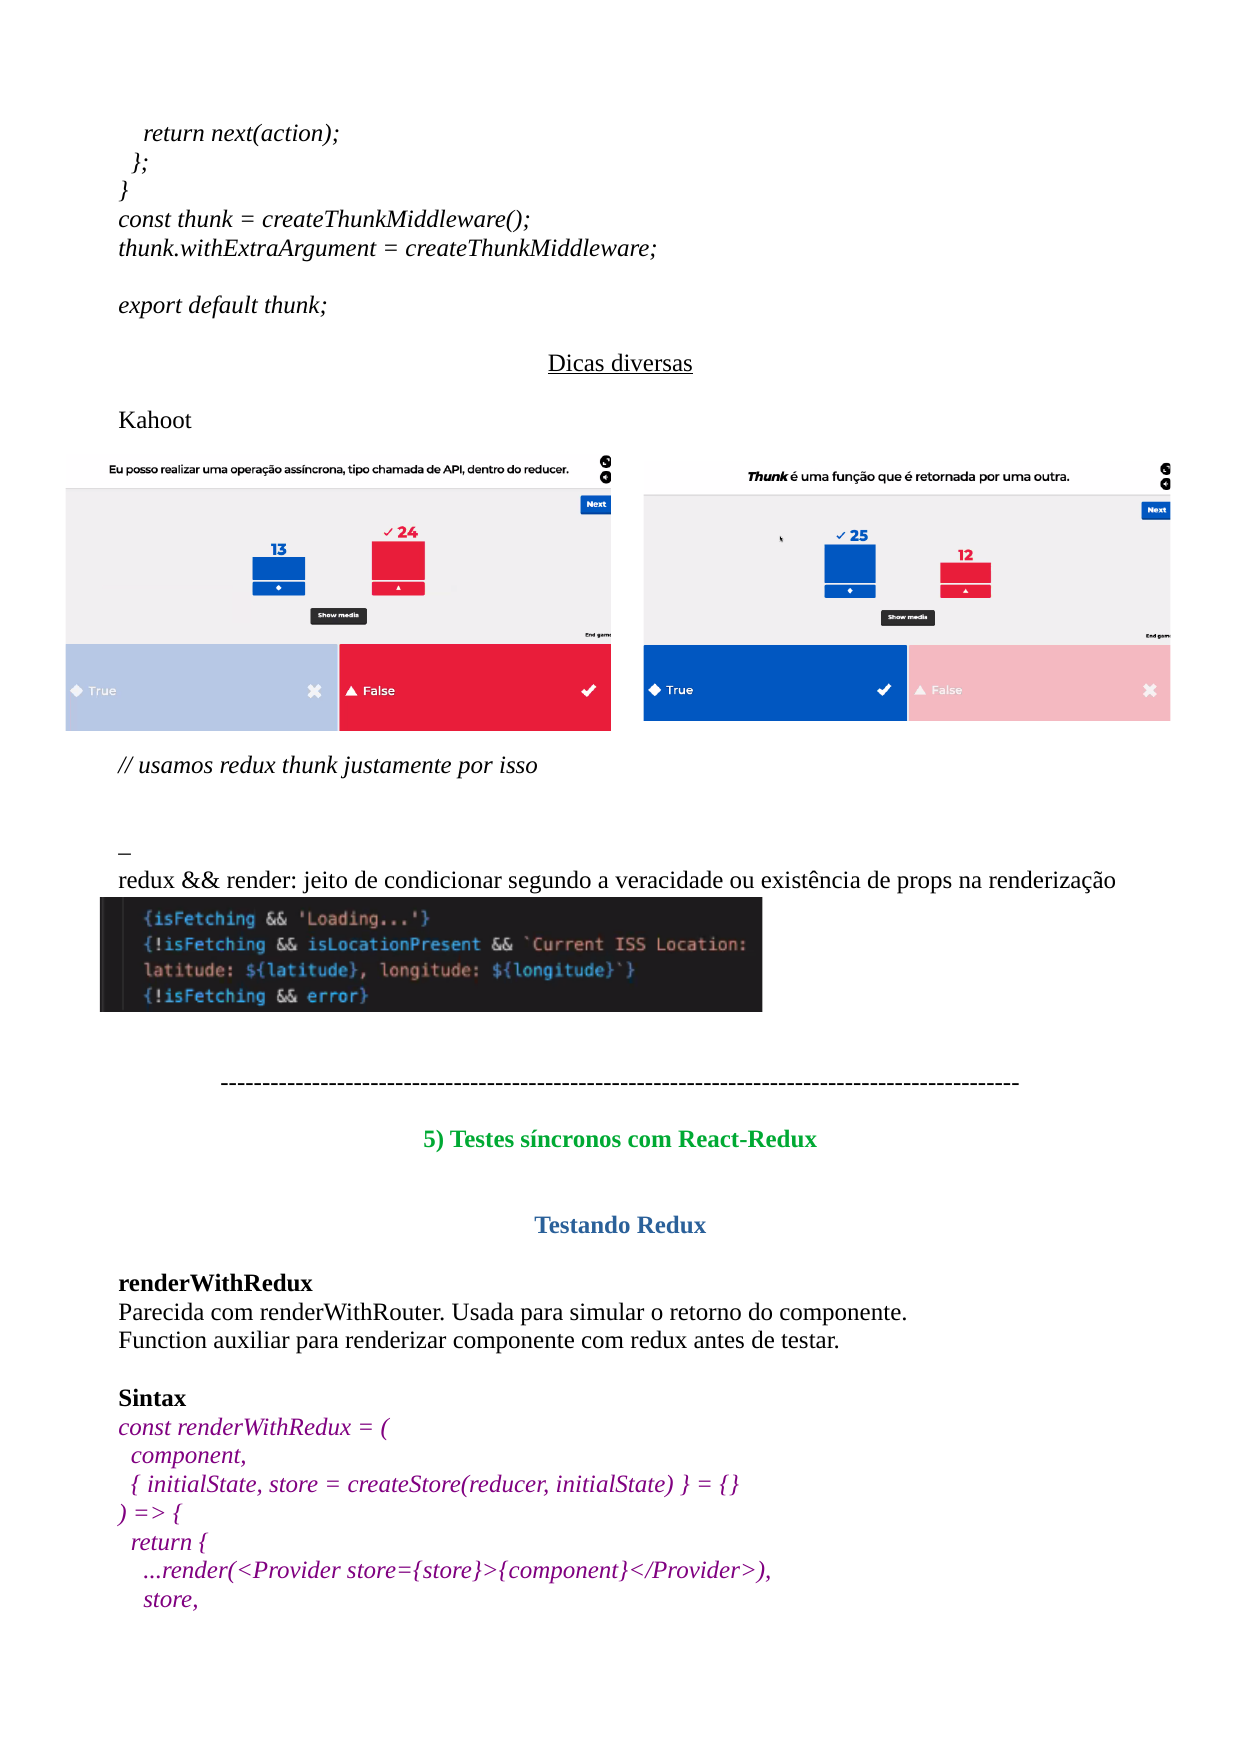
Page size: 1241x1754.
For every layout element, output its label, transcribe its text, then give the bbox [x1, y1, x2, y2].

text return { [118, 1527, 1122, 1556]
text const renderWithRedux = ( [118, 1412, 1122, 1441]
text store, [118, 1584, 1122, 1613]
text Dicas diversas [118, 348, 1122, 377]
picture [65, 454, 611, 731]
text renderWithRedux [118, 1268, 1122, 1297]
text return next(action); [118, 118, 1122, 147]
text Function auxiliar para renderizar componente com redux antes de testar. [118, 1326, 1122, 1354]
text component, [118, 1441, 1122, 1469]
text 5) Testes síncronos com React-Redux [118, 1124, 1122, 1153]
text } [118, 176, 1122, 204]
text – [118, 837, 1122, 866]
text const thunk = createThunkMiddleware(); [118, 204, 1122, 233]
text export default thunk; [118, 291, 1122, 319]
picture [643, 461, 1171, 721]
text ------------------------------------------------------------------------------------------------ [118, 1067, 1122, 1096]
text Sintax [118, 1383, 1122, 1412]
text ) => { [118, 1498, 1122, 1527]
text thunk.withExtraArgument = createThunkMiddleware; [118, 233, 1122, 262]
text }; [118, 147, 1122, 176]
text ...render(<Provider store={store}>{component}</Provider>), [118, 1556, 1122, 1584]
text // usamos redux thunk justamente por isso [118, 751, 1122, 779]
text Kahoot [118, 406, 1122, 434]
text { initialState, store = createStore(reducer, initialState) } = {} [118, 1469, 1122, 1498]
text Parecida com renderWithRouter. Usada para simular o retorno do componente. [118, 1297, 1122, 1326]
picture [99, 897, 763, 1012]
text Testando Redux [118, 1211, 1122, 1239]
text redux && render: jeito de condicionar segundo a veracidade ou existência de props na renderização [118, 866, 1122, 894]
